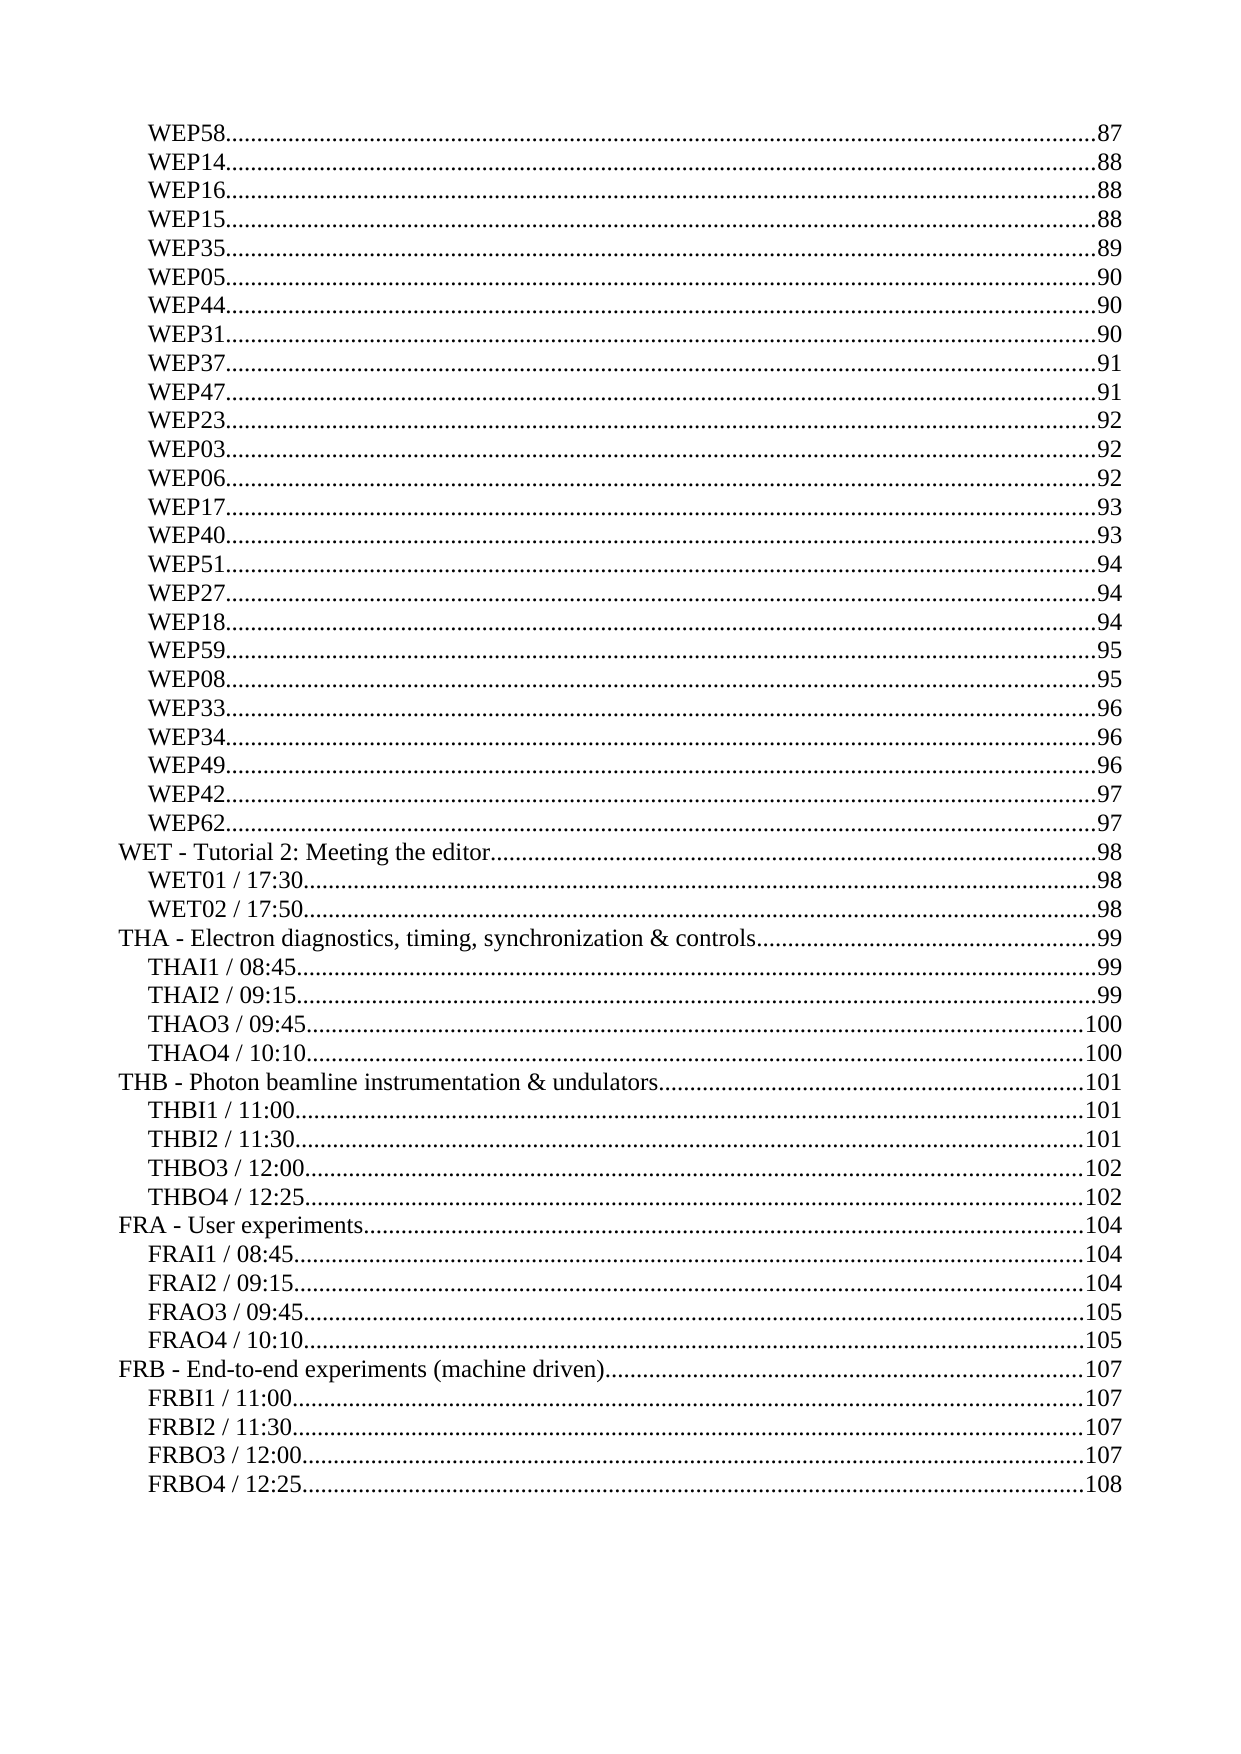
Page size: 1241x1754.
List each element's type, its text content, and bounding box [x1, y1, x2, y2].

text FRAI1 / 08:45 104 [148, 1239, 1122, 1268]
text FRA - User experiments 104 [118, 1211, 1122, 1239]
text WEP06 92 [148, 463, 1122, 492]
text WEP44 90 [148, 291, 1122, 319]
text WEP35 89 [148, 233, 1122, 262]
text WEP59 95 [148, 636, 1122, 664]
text WEP08 95 [148, 664, 1122, 693]
text WET01 / 17:30 98 [148, 866, 1122, 894]
text WEP23 92 [148, 406, 1122, 434]
text FRB - End-to-end experiments (machine driven) 107 [118, 1354, 1122, 1383]
text THAO4 / 10:10 100 [148, 1038, 1122, 1067]
text THBO4 / 12:25 102 [148, 1182, 1122, 1211]
text WET - Tutorial 2: Meeting the editor 98 [118, 837, 1122, 866]
text FRBO4 / 12:25 108 [148, 1469, 1122, 1498]
text WEP34 96 [148, 722, 1122, 751]
text FRBI2 / 11:30 107 [148, 1412, 1122, 1441]
text FRAO4 / 10:10 105 [148, 1326, 1122, 1354]
text THAO3 / 09:45 100 [148, 1009, 1122, 1038]
text WEP58 87 [148, 118, 1122, 147]
text THB - Photon beamline instrumentation & undulators 101 [118, 1067, 1122, 1096]
text WEP31 90 [148, 319, 1122, 348]
text WEP51 94 [148, 549, 1122, 578]
text FRBI1 / 11:00 107 [148, 1383, 1122, 1412]
text THA - Electron diagnostics, timing, synchronization & controls 99 [118, 923, 1122, 952]
text WEP42 97 [148, 779, 1122, 808]
text WEP18 94 [148, 607, 1122, 636]
text WEP15 88 [148, 204, 1122, 233]
text FRAI2 / 09:15 104 [148, 1268, 1122, 1297]
text WEP62 97 [148, 808, 1122, 837]
text WEP27 94 [148, 578, 1122, 607]
text FRBO3 / 12:00 107 [148, 1441, 1122, 1469]
text THAI1 / 08:45 99 [148, 952, 1122, 981]
text WET02 / 17:50 98 [148, 894, 1122, 923]
text WEP17 93 [148, 492, 1122, 521]
text THBI1 / 11:00 101 [148, 1096, 1122, 1124]
text WEP03 92 [148, 434, 1122, 463]
text WEP47 91 [148, 377, 1122, 406]
text WEP33 96 [148, 693, 1122, 722]
text THBI2 / 11:30 101 [148, 1124, 1122, 1153]
text WEP16 88 [148, 176, 1122, 204]
text WEP40 93 [148, 521, 1122, 549]
text THBO3 / 12:00 102 [148, 1153, 1122, 1182]
text WEP49 96 [148, 751, 1122, 779]
text FRAO3 / 09:45 105 [148, 1297, 1122, 1326]
text WEP05 90 [148, 262, 1122, 291]
text THAI2 / 09:15 99 [148, 981, 1122, 1009]
text WEP14 88 [148, 147, 1122, 176]
text WEP37 91 [148, 348, 1122, 377]
